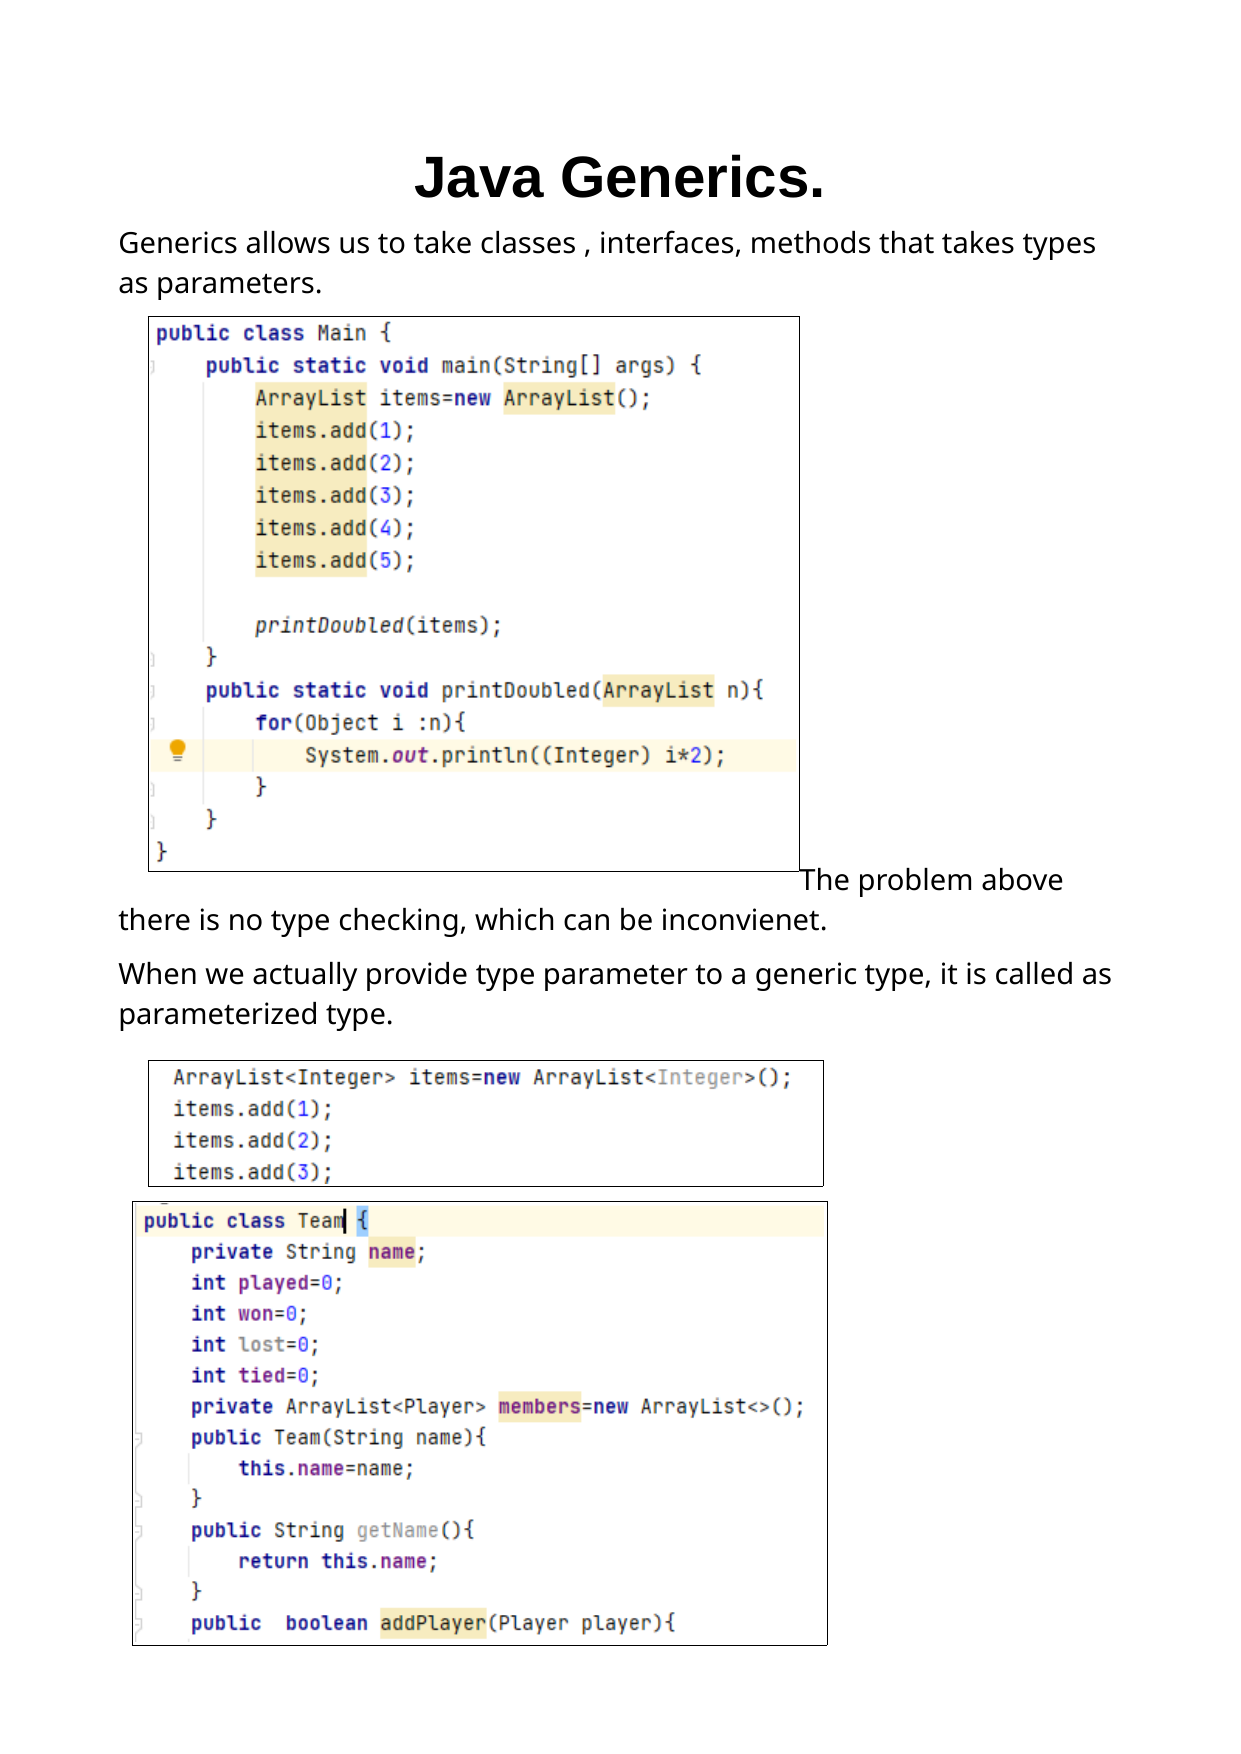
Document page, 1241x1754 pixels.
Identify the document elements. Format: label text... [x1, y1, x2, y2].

text The problem above there is no type checking, which can be inconvienet. [118, 859, 1122, 939]
text Generics allows us to take classes , interfaces, methods that takes types as parameters. [118, 223, 1122, 302]
title Java Generics. [118, 143, 1122, 210]
picture [150, 1062, 820, 1184]
picture [135, 1203, 824, 1642]
picture [150, 319, 797, 868]
text When we actually provide type parameter to a generic type, it is called as parameterized type. [118, 953, 1122, 1033]
